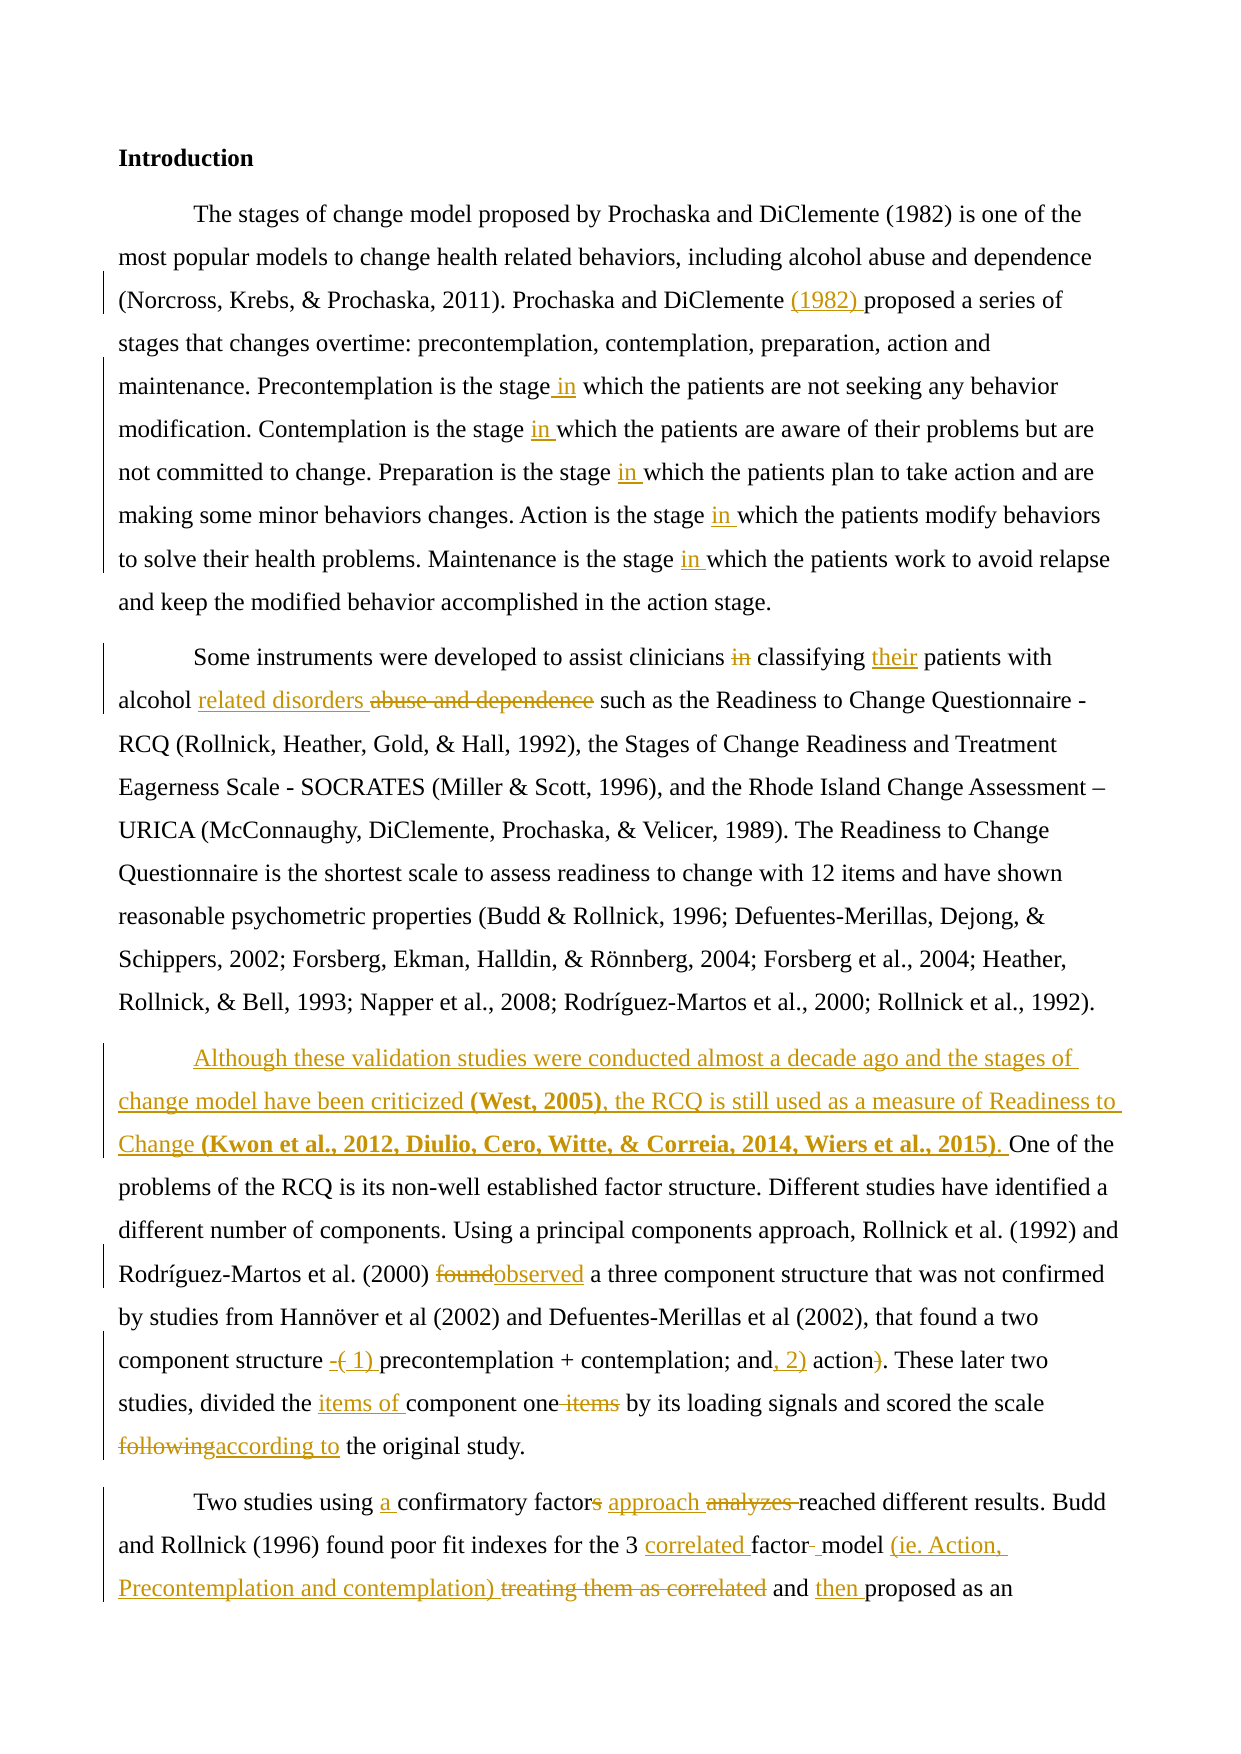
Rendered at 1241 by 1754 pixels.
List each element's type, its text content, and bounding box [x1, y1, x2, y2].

text Although these validation studies were conducted almost a decade ago and the stages of change model have been criticized (West, 2005), the RCQ is still used as a measure of Readiness to Change (Kwon et al., 2012, Diulio, Cero, Witte, & Correia, 2014, Wiers et al., 2015). One of the problems of the RCQ is its non-well established factor structure. Different studies have identified a different number of components. Using a principal components approach, Rollnick et al. (1992) and Rodríguez-Martos et al. (2000) observed a three component structure that was not confirmed by studies from Hannöver et al (2002) and Defuentes-Merillas et al (2002), that found a two component structure - 1) precontemplation + contemplation; and, 2) action. These later two studies, divided the items of component one by its loading signals and scored the scale according to the original study. [118, 1043, 1122, 1111]
text Some instruments were developed to assist clinicians classifying their patients with alcohol related disorders such as the Readiness to Change Questionnaire - RCQ (Rollnick, Heather, Gold, & Hall, 1992), the Stages of Change Readiness and Treatment Eagerness Scale - SOCRATES (Miller & Scott, 1996), and the Rhode Island Change Assessment – URICA (McConnaughy, DiClemente, Prochaska, & Velicer, 1989). The Readiness to Change Questionnaire is the shortest scale to assess readiness to change with 12 items and have shown reasonable psychometric properties (Budd & Rollnick, 1996; Defuentes-Merillas, Dejong, & Schippers, 2002; Forsberg, Ekman, Halldin, & Rönnberg, 2004; Forsberg et al., 2004; Heather, Rollnick, & Bell, 1993; Napper et al., 2008; Rodríguez-Martos et al., 2000; Rollnick et al., 1992). [118, 642, 1122, 1016]
text The stages of change model proposed by Prochaska and DiClemente (1982) is one of the most popular models to change health related behaviors, including alcohol abuse and dependence (Norcross, Krebs, & Prochaska, 2011). Prochaska and DiClemente (1982) proposed a series of stages that changes overtime: precontemplation, contemplation, preparation, action and maintenance. Precontemplation is the stage in which the patients are not seeking any behavior modification. Contemplation is the stage in which the patients are aware of their problems but are not committed to change. Preparation is the stage in which the patients plan to take action and are making some minor behaviors changes. Action is the stage in which the patients modify behaviors to solve their health problems. Maintenance is the stage in which the patients work to avoid relapse and keep the modified behavior accomplished in the action stage. [118, 199, 1122, 616]
subtitle Introduction [118, 143, 1122, 172]
text Although these validation studies were conducted almost a decade ago and the stages of change model have been criticized (West, 2005), the RCQ is still used as a measure of Readiness to Change (Kwon et al., 2012, Diulio, Cero, Witte, & Correia, 2014, Wiers et al., 2015). One of the problems of the RCQ is its non-well established factor structure. Different studies have identified a different number of components. Using a principal components approach, Rollnick et al. (1992) and Rodríguez-Martos et al. (2000) observed a three component structure that was not confirmed by studies from Hannöver et al (2002) and Defuentes-Merillas et al (2002), that found a two component structure - 1) precontemplation + contemplation; and, 2) action. These later two studies, divided the items of component one by its loading signals and scored the scale according to the original study. [118, 1113, 1122, 1460]
text Two studies using a confirmatory factor approach reached different results. Budd and Rollnick (1996) found poor fit indexes for the 3 correlated factor model (ie. Action, Precontemplation and contemplation) and then proposed as an alternative, an one factor model which measures readiness to change. On the other hand, Forsberg et al. (2003) found that the 1 factor model had a poor fit (RMSEA = .12; CFI = .83) and the 3 factor solution had a better fit (RMSEA = .06; CFI = .96). [118, 1487, 1122, 1602]
